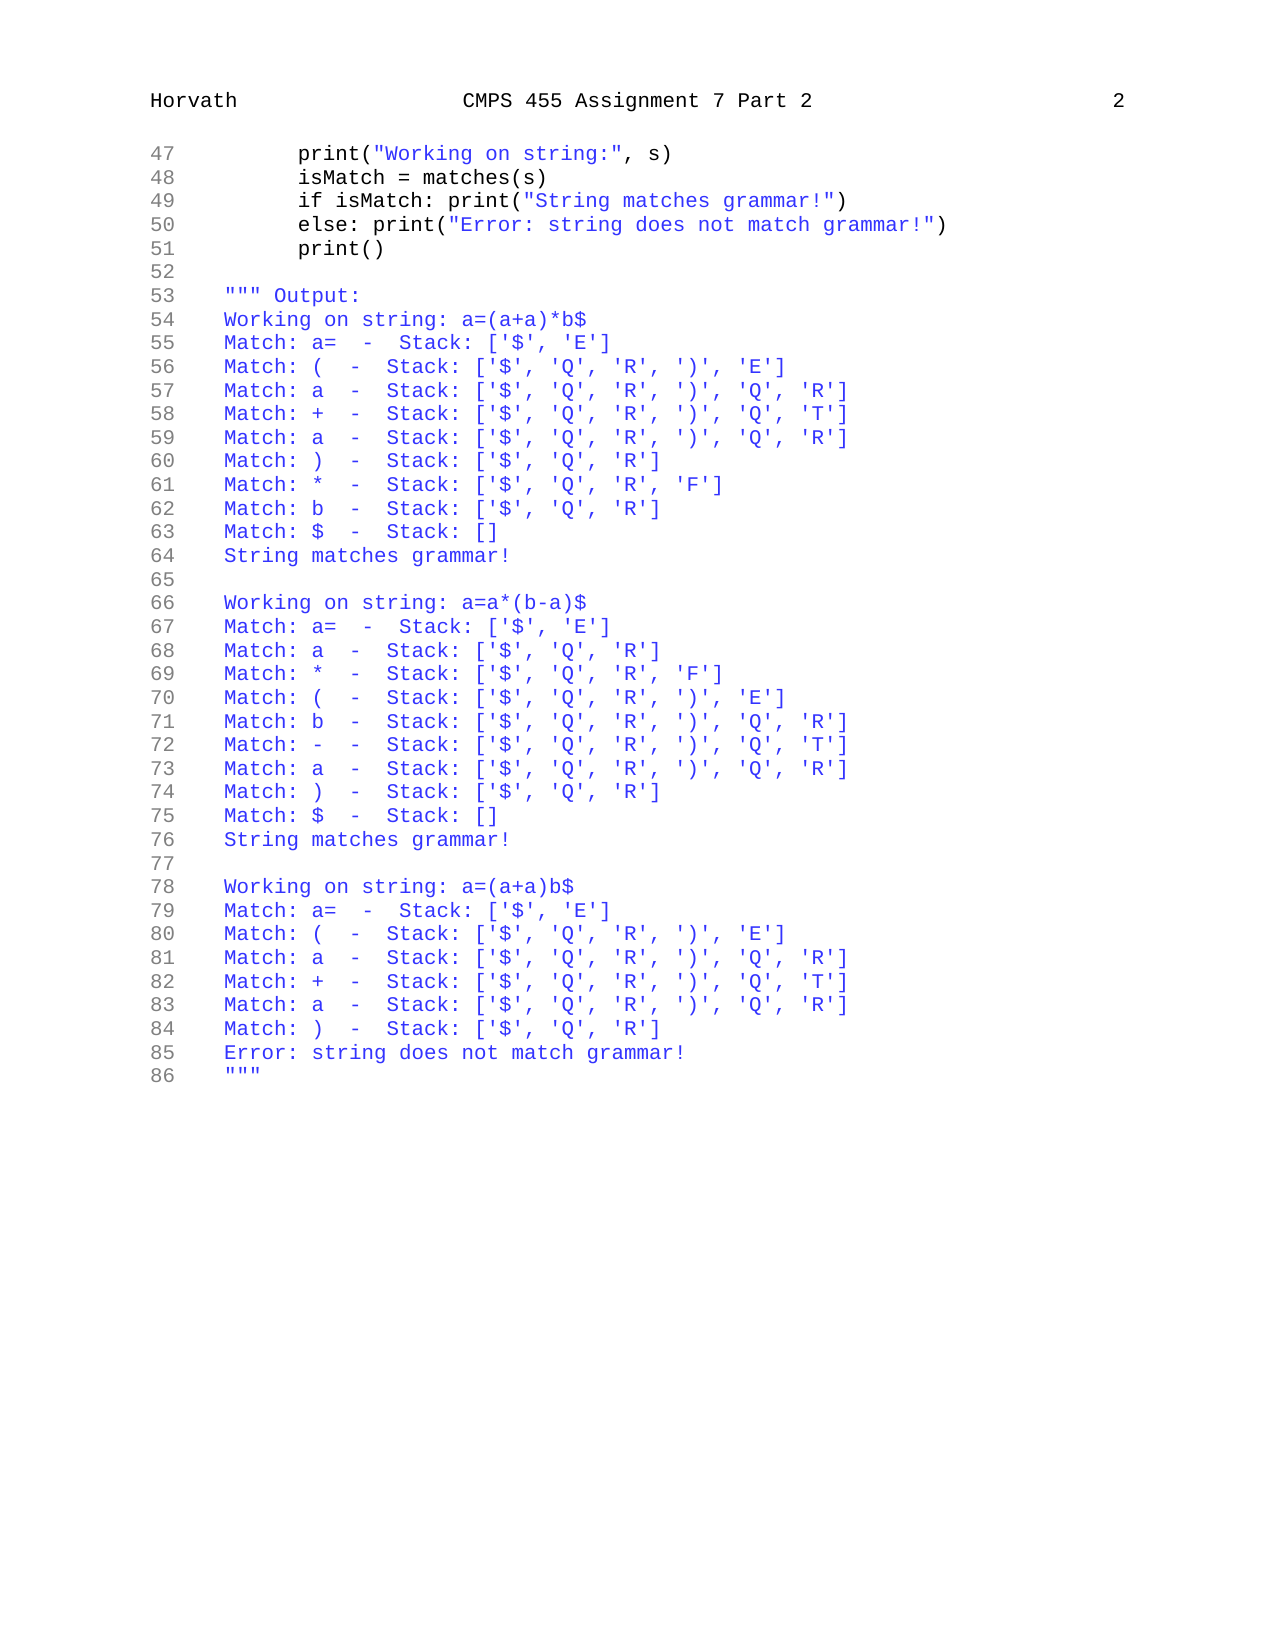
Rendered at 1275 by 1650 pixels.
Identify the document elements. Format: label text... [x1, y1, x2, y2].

text 52 [150, 261, 1125, 285]
text 74 Match: ) - Stack: ['$', 'Q', 'R'] [150, 782, 1125, 805]
text 58 Match: + - Stack: ['$', 'Q', 'R', ')', 'Q', 'T'] [150, 403, 1125, 427]
text 78 Working on string: a=(a+a)b$ [150, 876, 1125, 900]
text 71 Match: b - Stack: ['$', 'Q', 'R', ')', 'Q', 'R'] [150, 711, 1125, 734]
text 83 Match: a - Stack: ['$', 'Q', 'R', ')', 'Q', 'R'] [150, 994, 1125, 1018]
text 86 """ [150, 1065, 1125, 1089]
text 77 [150, 852, 1125, 876]
text 62 Match: b - Stack: ['$', 'Q', 'R'] [150, 498, 1125, 521]
text 56 Match: ( - Stack: ['$', 'Q', 'R', ')', 'E'] [150, 356, 1125, 379]
text 82 Match: + - Stack: ['$', 'Q', 'R', ')', 'Q', 'T'] [150, 971, 1125, 994]
text 70 Match: ( - Stack: ['$', 'Q', 'R', ')', 'E'] [150, 687, 1125, 711]
text 65 [150, 569, 1125, 592]
text 84 Match: ) - Stack: ['$', 'Q', 'R'] [150, 1018, 1125, 1042]
text 79 Match: a= - Stack: ['$', 'E'] [150, 900, 1125, 923]
text 75 Match: $ - Stack: [] [150, 805, 1125, 829]
text 81 Match: a - Stack: ['$', 'Q', 'R', ')', 'Q', 'R'] [150, 947, 1125, 971]
text 51 print() [150, 238, 1125, 261]
text 47 print("Working on string:", s) [150, 143, 1125, 167]
text 63 Match: $ - Stack: [] [150, 521, 1125, 545]
text 61 Match: * - Stack: ['$', 'Q', 'R', 'F'] [150, 474, 1125, 498]
text 55 Match: a= - Stack: ['$', 'E'] [150, 332, 1125, 356]
text 80 Match: ( - Stack: ['$', 'Q', 'R', ')', 'E'] [150, 923, 1125, 947]
text 72 Match: - - Stack: ['$', 'Q', 'R', ')', 'Q', 'T'] [150, 734, 1125, 758]
text 60 Match: ) - Stack: ['$', 'Q', 'R'] [150, 451, 1125, 474]
text 68 Match: a - Stack: ['$', 'Q', 'R'] [150, 640, 1125, 663]
text 50 else: print("Error: string does not match grammar!") [150, 214, 1125, 238]
text 69 Match: * - Stack: ['$', 'Q', 'R', 'F'] [150, 663, 1125, 687]
text 49 if isMatch: print("String matches grammar!") [150, 190, 1125, 214]
text 53 """ Output: [150, 285, 1125, 309]
text 67 Match: a= - Stack: ['$', 'E'] [150, 616, 1125, 640]
text 64 String matches grammar! [150, 545, 1125, 569]
text 85 Error: string does not match grammar! [150, 1042, 1125, 1065]
text 48 isMatch = matches(s) [150, 167, 1125, 190]
text 73 Match: a - Stack: ['$', 'Q', 'R', ')', 'Q', 'R'] [150, 758, 1125, 782]
text 59 Match: a - Stack: ['$', 'Q', 'R', ')', 'Q', 'R'] [150, 427, 1125, 451]
text 54 Working on string: a=(a+a)*b$ [150, 309, 1125, 332]
text 66 Working on string: a=a*(b-a)$ [150, 592, 1125, 616]
text 76 String matches grammar! [150, 829, 1125, 852]
text 57 Match: a - Stack: ['$', 'Q', 'R', ')', 'Q', 'R'] [150, 379, 1125, 403]
